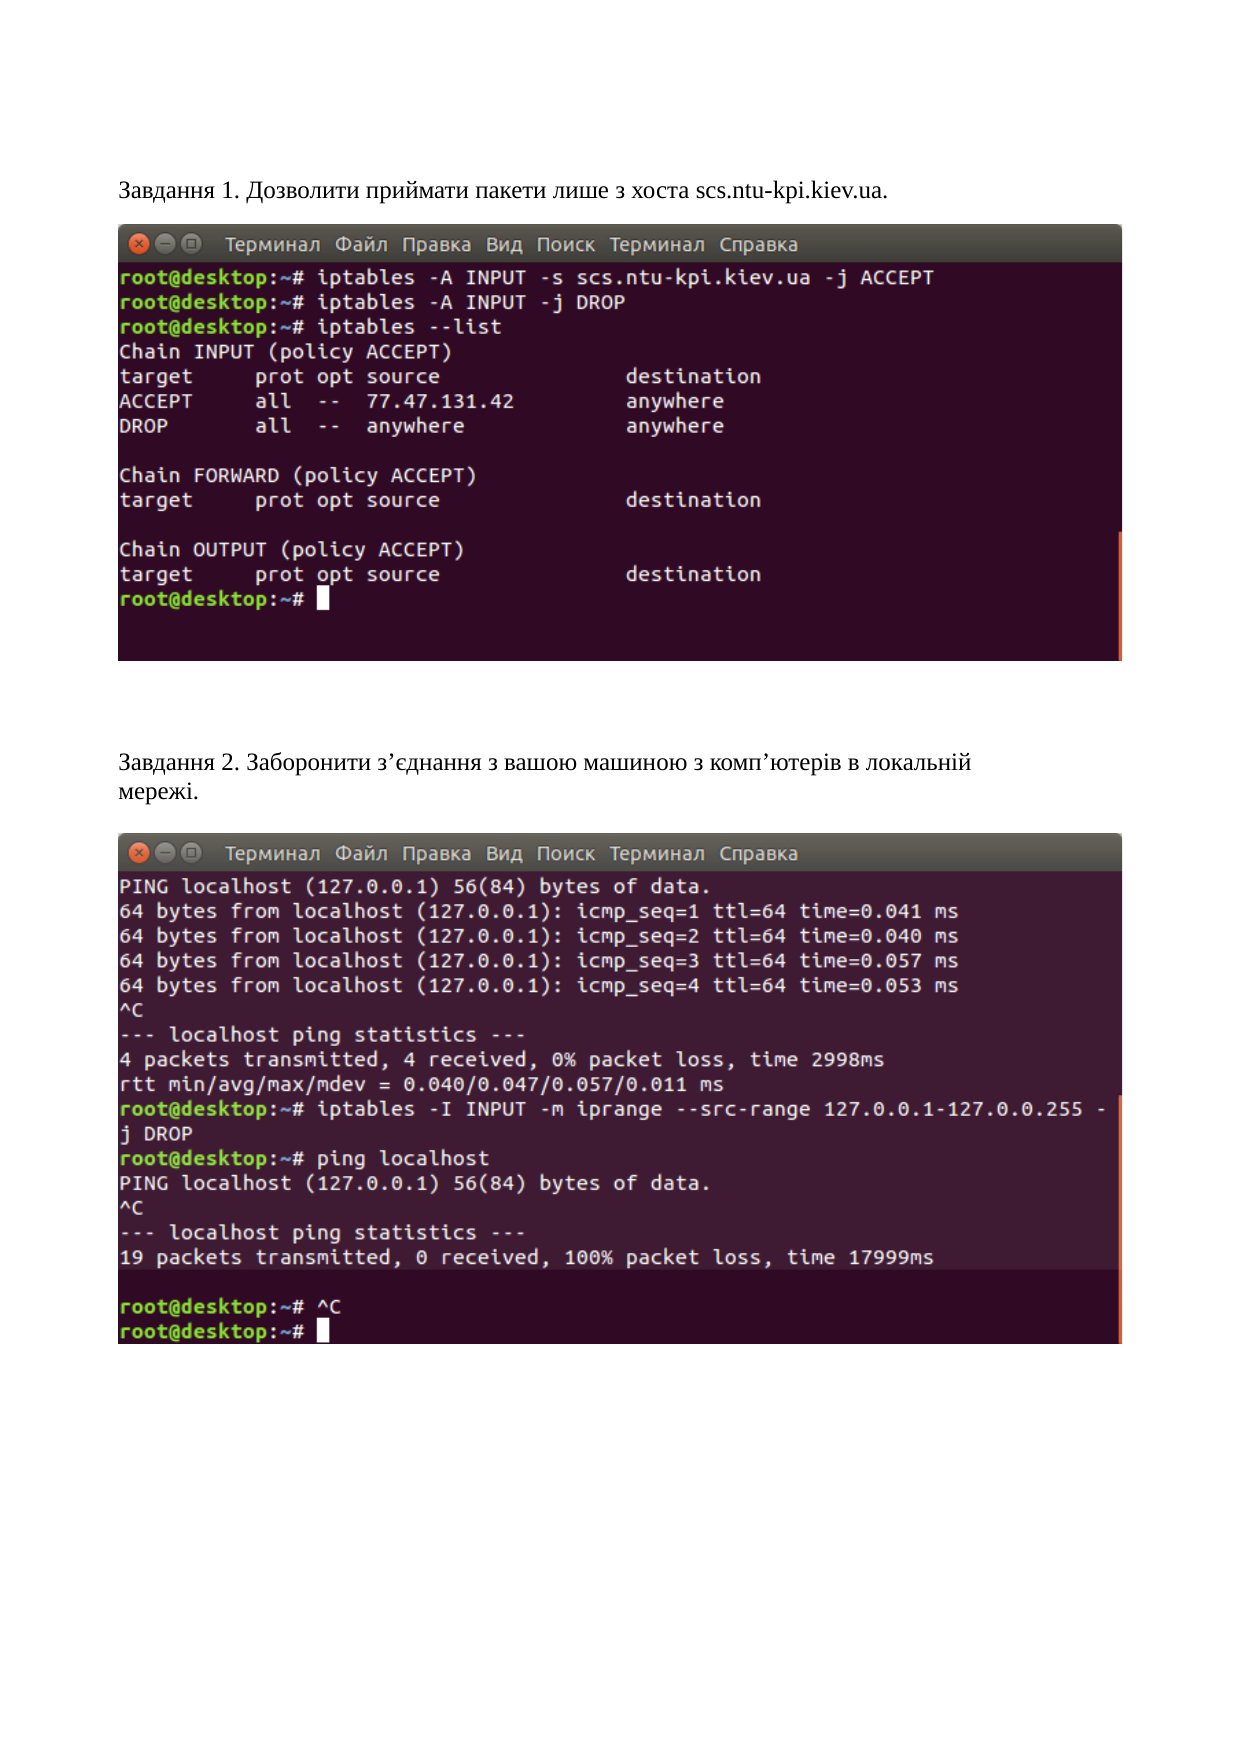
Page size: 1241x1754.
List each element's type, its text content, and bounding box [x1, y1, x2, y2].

text Завдання 2. Заборонити з’єднання з вашою машиною з комп’ютерів в локальній [118, 747, 1122, 776]
text Завдання 1. Дозволити приймати пакети лише з хоста scs.ntu-kpi.kiev.ua. [118, 176, 1122, 204]
picture [118, 224, 1123, 661]
text мережі. [118, 776, 1122, 804]
picture [118, 833, 1123, 1344]
